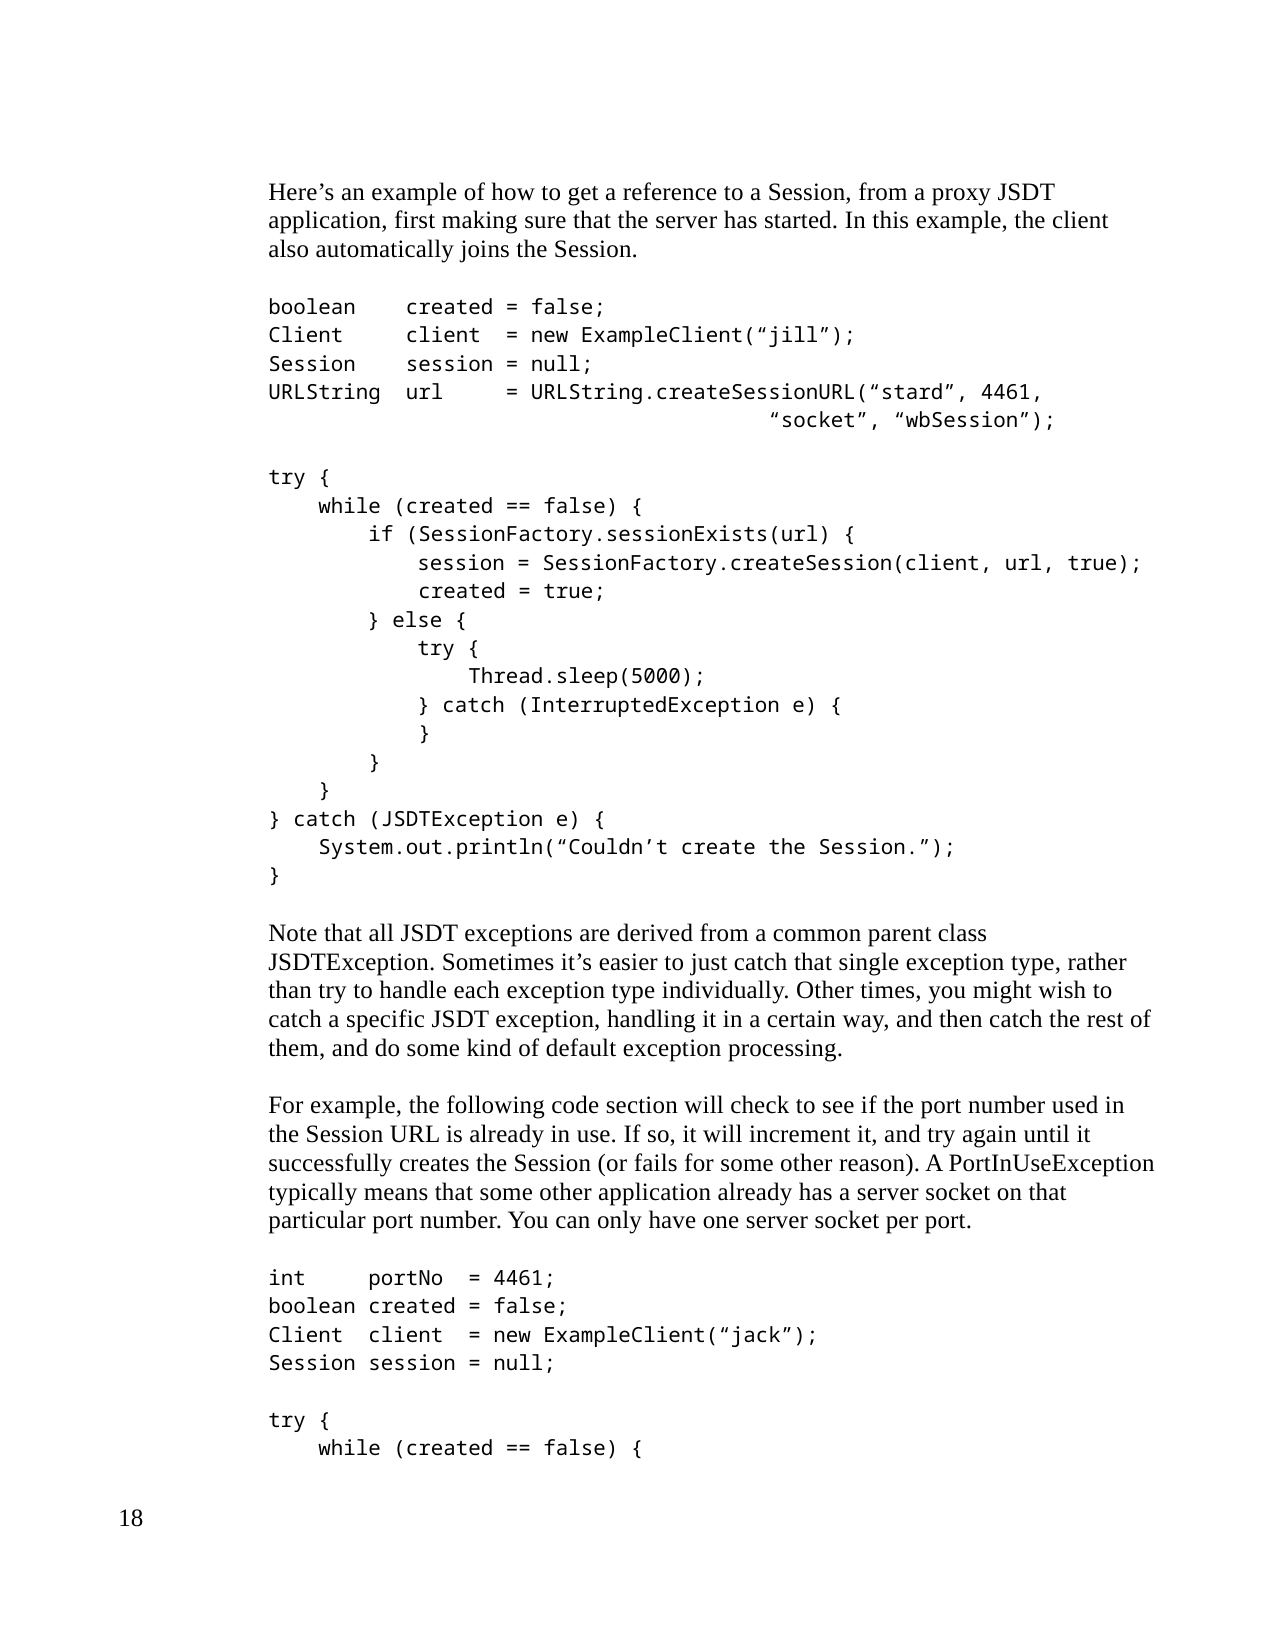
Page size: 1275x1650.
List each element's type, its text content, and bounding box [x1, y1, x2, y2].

text Here’s an example of how to get a reference to a Session, from a proxy JSDT application, first making sure that the server has started. In this example, the client also automatically joins the Session. [268, 177, 1157, 263]
text try { [268, 633, 1157, 662]
text try { [268, 1405, 1157, 1433]
text System.out.println(“Couldn’t create the Session.”); [268, 832, 1157, 861]
text Note that all JSDT exceptions are derived from a common parent class JSDTException. Sometimes it’s easier to just catch that single exception type, rather than try to handle each exception type individually. Other times, you might wish to catch a specific JSDT exception, handling it in a certain way, and then catch the rest of them, and do some kind of default exception processing. [268, 918, 1157, 1062]
text For example, the following code section will check to see if the port number used in the Session URL is already in use. If so, it will increment it, and try again until it successfully creates the Session (or fails for some other reason). A PortInUseException typically means that some other application already has a server socket on that particular port number. You can only have one server socket per port. [268, 1090, 1157, 1234]
text URLString url = URLString.createSessionURL(“stard”, 4461, [268, 377, 1157, 406]
text boolean created = false; [268, 292, 1157, 320]
text session = SessionFactory.createSession(client, url, true); [268, 548, 1157, 576]
text if (SessionFactory.sessionExists(url) { [268, 519, 1157, 548]
text } [268, 775, 1157, 804]
text } [268, 861, 1157, 889]
text } else { [268, 605, 1157, 633]
text } catch (InterruptedException e) { [268, 690, 1157, 718]
text } [268, 747, 1157, 775]
text try { [268, 462, 1157, 491]
text boolean created = false; [268, 1291, 1157, 1320]
text “socket”, “wbSession”); [268, 406, 1157, 434]
text Client client = new ExampleClient(“jack”); [268, 1320, 1157, 1348]
text Session session = null; [268, 349, 1157, 377]
text Client client = new ExampleClient(“jill”); [268, 320, 1157, 349]
text int portNo = 4461; [268, 1263, 1157, 1291]
text } [268, 718, 1157, 747]
text while (created == false) { [268, 1433, 1157, 1462]
text Session session = null; [268, 1348, 1157, 1377]
text while (created == false) { [268, 491, 1157, 519]
text } catch (JSDTException e) { [268, 804, 1157, 832]
text Thread.sleep(5000); [268, 662, 1157, 690]
text created = true; [268, 576, 1157, 605]
